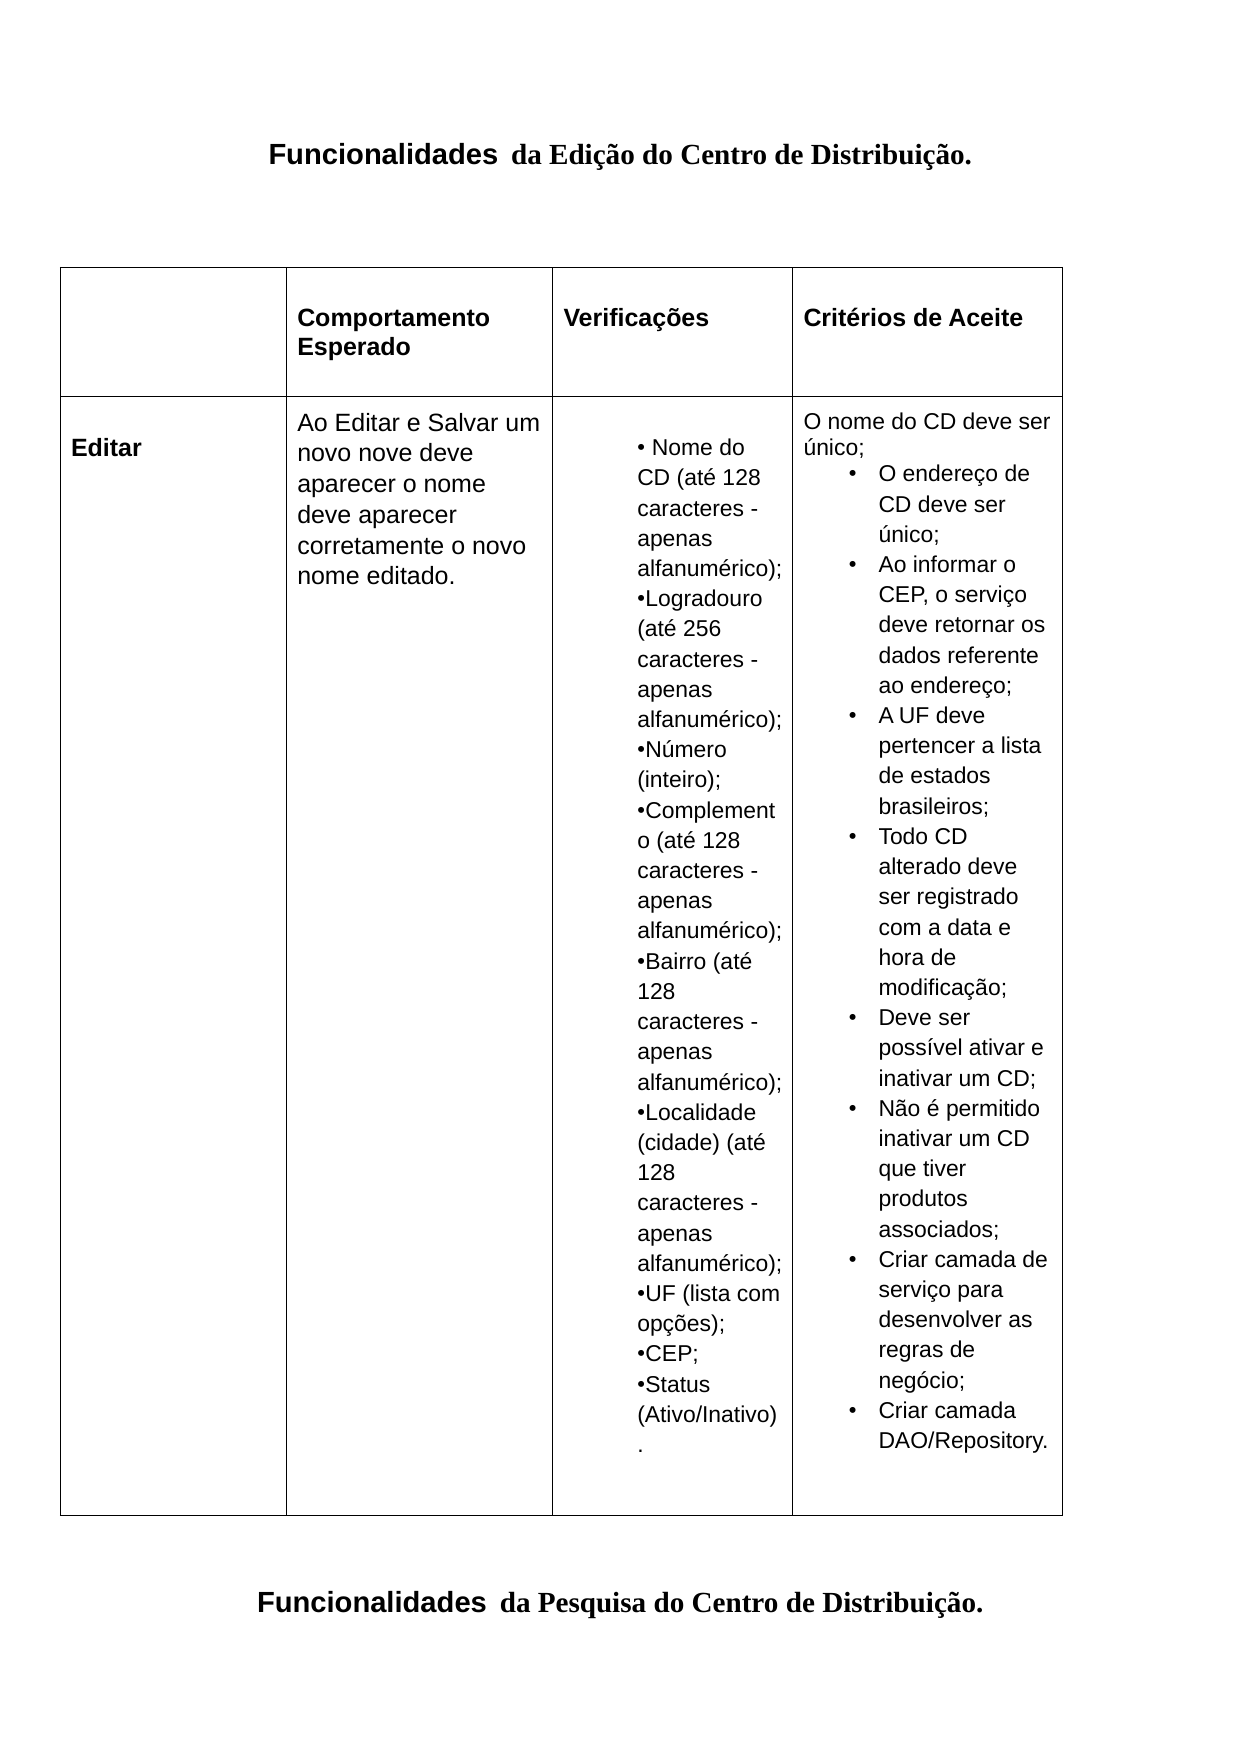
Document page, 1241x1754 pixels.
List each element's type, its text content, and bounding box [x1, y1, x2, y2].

text Funcionalidades da Pesquisa do Centro de Distribuição. [118, 1566, 1122, 1623]
table_header Verificações [553, 268, 792, 396]
table_cell Nome do CD (até 128 caracteres - apenas alfanumérico); Logradouro (até 256 caracteres - apenas alfanumérico); Número (inteiro); Complemento (até 128 caracteres - apenas alfanumérico); Bairro (até 128 caracteres - apenas alfanumérico); Localidade (cidade) (até 128 caracteres - apenas alfanumérico); UF (lista com opções); CEP; Status (Ativo/Inativo). [553, 397, 792, 1515]
table_cell O nome do CD deve ser único; O endereço de CD deve ser único; Ao informar o CEP, o serviço deve retornar os dados referente ao endereço; A UF deve pertencer a lista de estados brasileiros; Todo CD alterado deve ser registrado com a data e hora de modificação; Deve ser possível ativar e inativar um CD; Não é permitido inativar um CD que tiver produtos associados; Criar camada de serviço para desenvolver as regras de negócio; Criar camada DAO/Repository. [793, 397, 1062, 1515]
table_cell Ao Editar e Salvar um novo nove deve aparecer o nome deve aparecer corretamente o novo nome editado. [287, 397, 552, 1515]
table_header Critérios de Aceite [793, 268, 1062, 396]
table_cell Editar [61, 397, 286, 1515]
table_header [61, 268, 286, 396]
text Funcionalidades da Edição do Centro de Distribuição. [118, 118, 1122, 176]
table_header Comportamento Esperado [287, 268, 552, 396]
